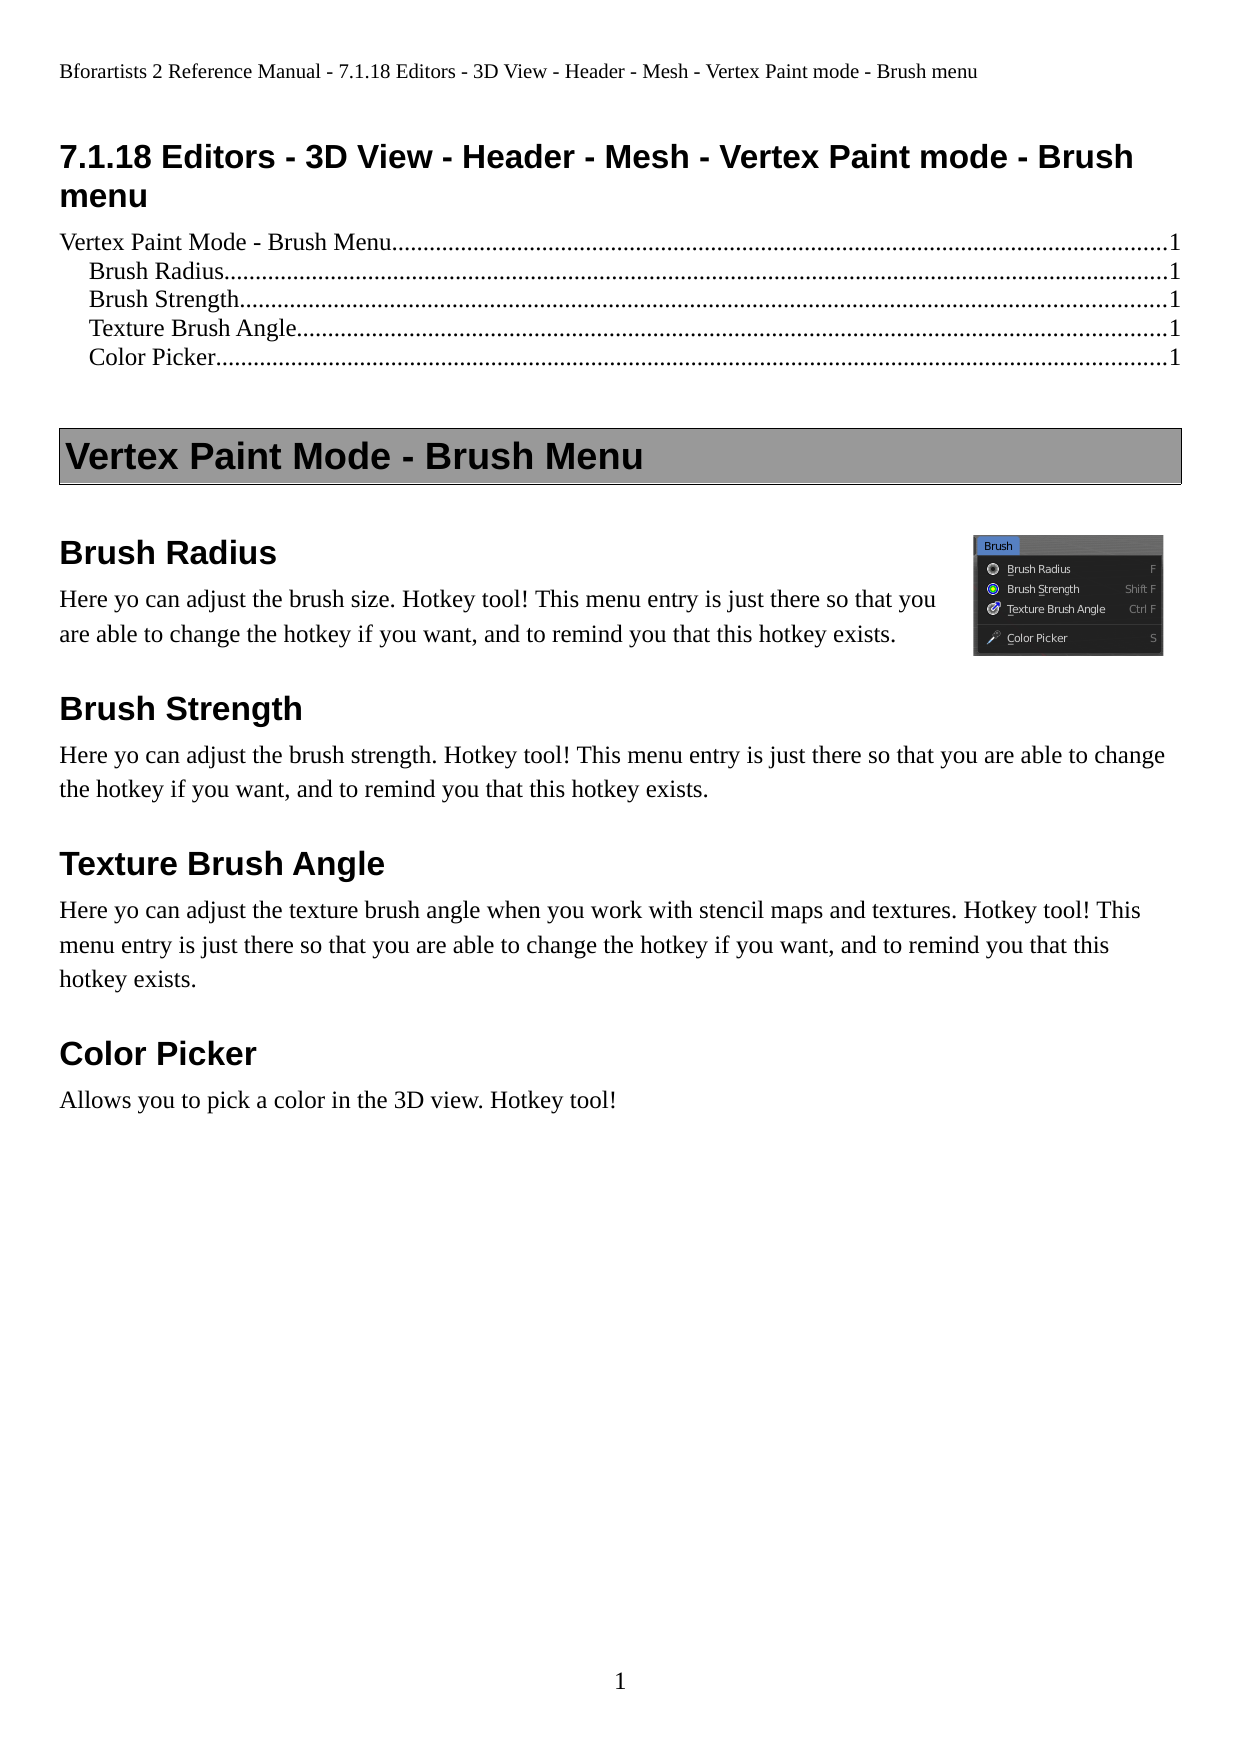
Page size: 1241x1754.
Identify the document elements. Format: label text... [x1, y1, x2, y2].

subtitle Texture Brush Angle [59, 844, 1181, 883]
text Brush Radius 1 [88, 256, 1181, 284]
table_header Vertex Paint Mode - Brush Menu [60, 429, 1181, 483]
text Here yo can adjust the texture brush angle when you work with stencil maps and textures. Hotkey tool! This menu entry is just there so that you are able to change the hotkey if you want, and to remind you that this hotkey exists. [59, 895, 1181, 993]
subtitle Color Picker [59, 1034, 1181, 1073]
text Here yo can adjust the brush strength. Hotkey tool! This menu entry is just there so that you are able to change the hotkey if you want, and to remind you that this hotkey exists. [59, 740, 1181, 803]
text Brush Strength 1 [88, 284, 1181, 313]
picture [973, 535, 1164, 656]
subtitle Brush Radius [59, 533, 1181, 572]
text Here yo can adjust the brush size. Hotkey tool! This menu entry is just there so that you are able to change the hotkey if you want, and to remind you that this hotkey exists. [59, 584, 973, 647]
text Texture Brush Angle 1 [88, 313, 1181, 342]
text Vertex Paint Mode - Brush Menu 1 [59, 227, 1181, 256]
subtitle Brush Strength [59, 689, 1181, 727]
text Allows you to pick a color in the 3D view. Hotkey tool! [59, 1085, 1181, 1114]
text Color Picker 1 [88, 342, 1181, 371]
subtitle 7.1.18 Editors - 3D View - Header - Mesh - Vertex Paint mode - Brush menu [59, 138, 1181, 214]
